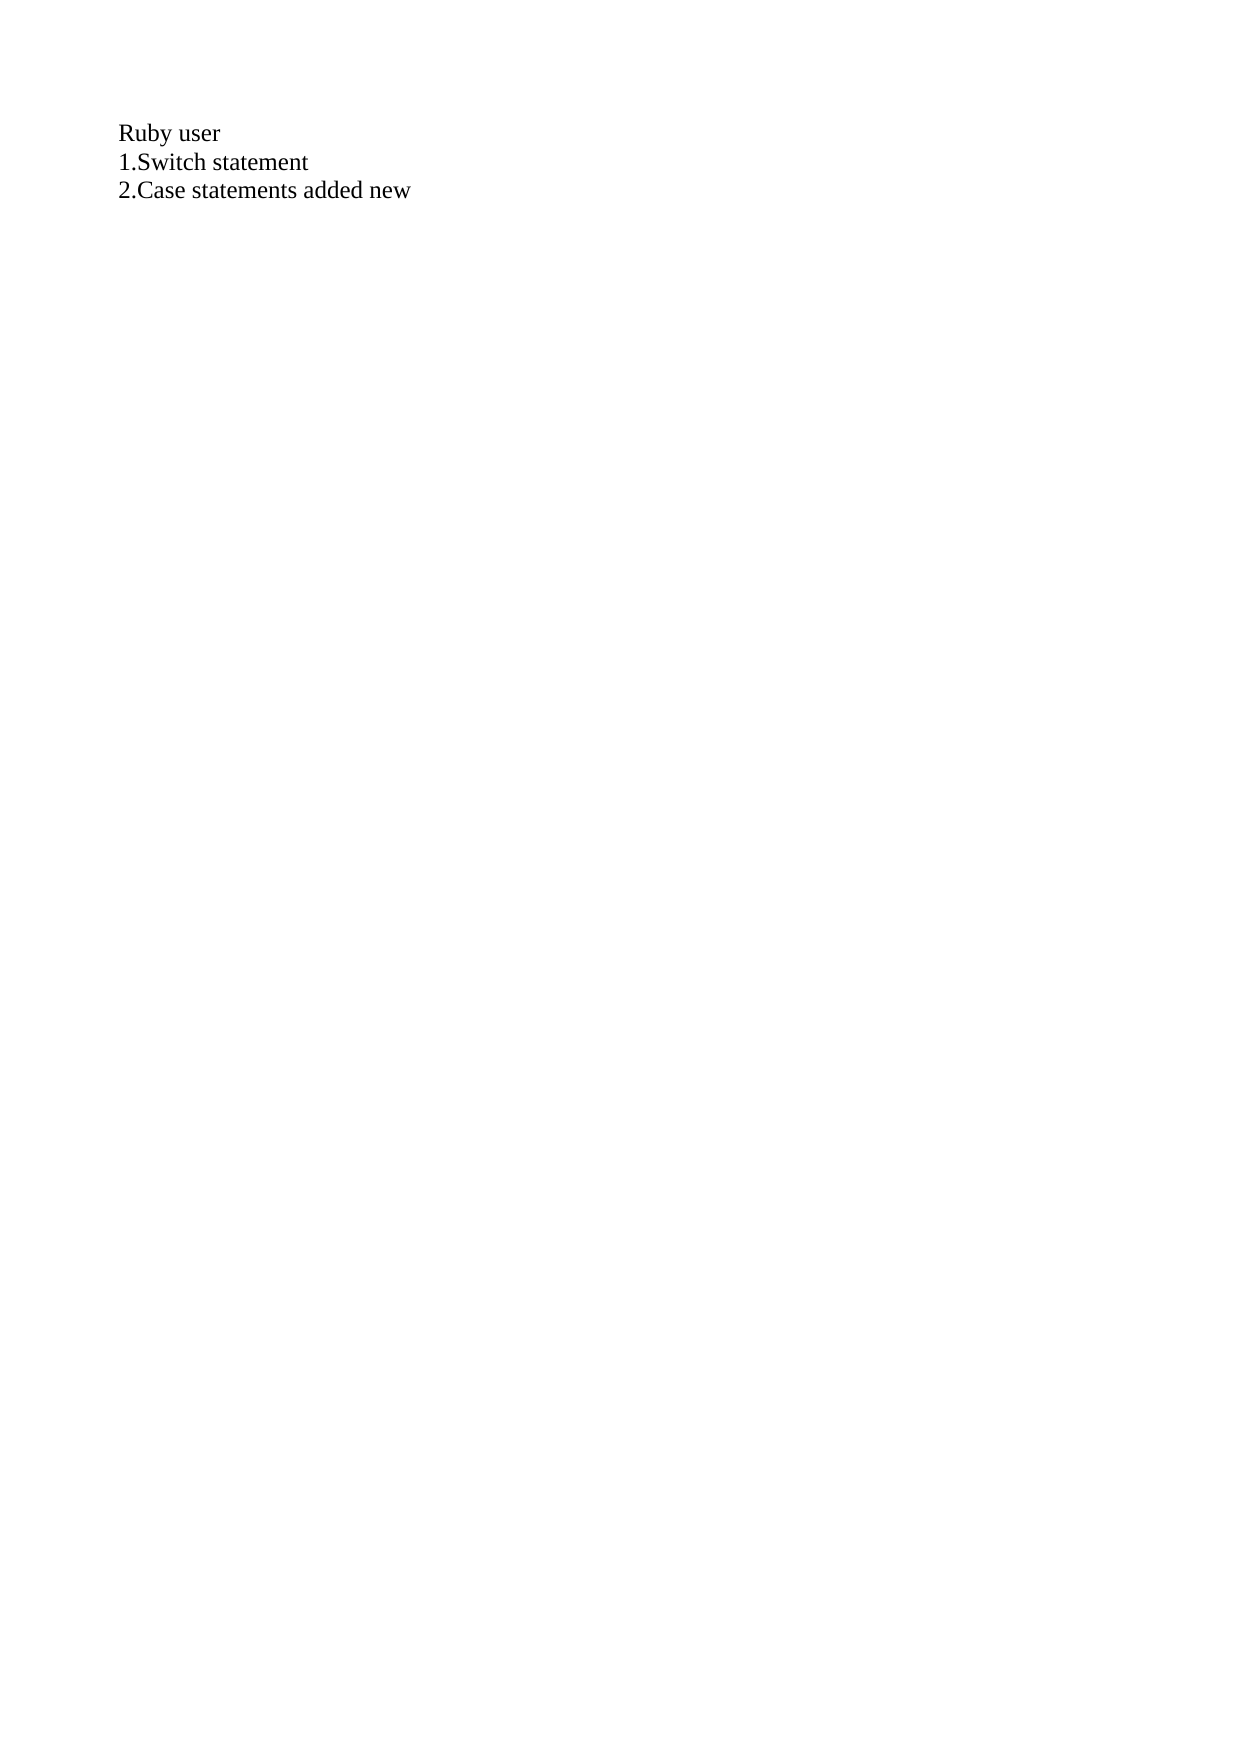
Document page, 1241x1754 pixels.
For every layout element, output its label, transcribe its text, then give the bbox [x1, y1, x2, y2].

text 1.Switch statement [118, 147, 1122, 176]
text 2.Case statements added new [118, 176, 1122, 204]
text Ruby user [118, 118, 1122, 147]
